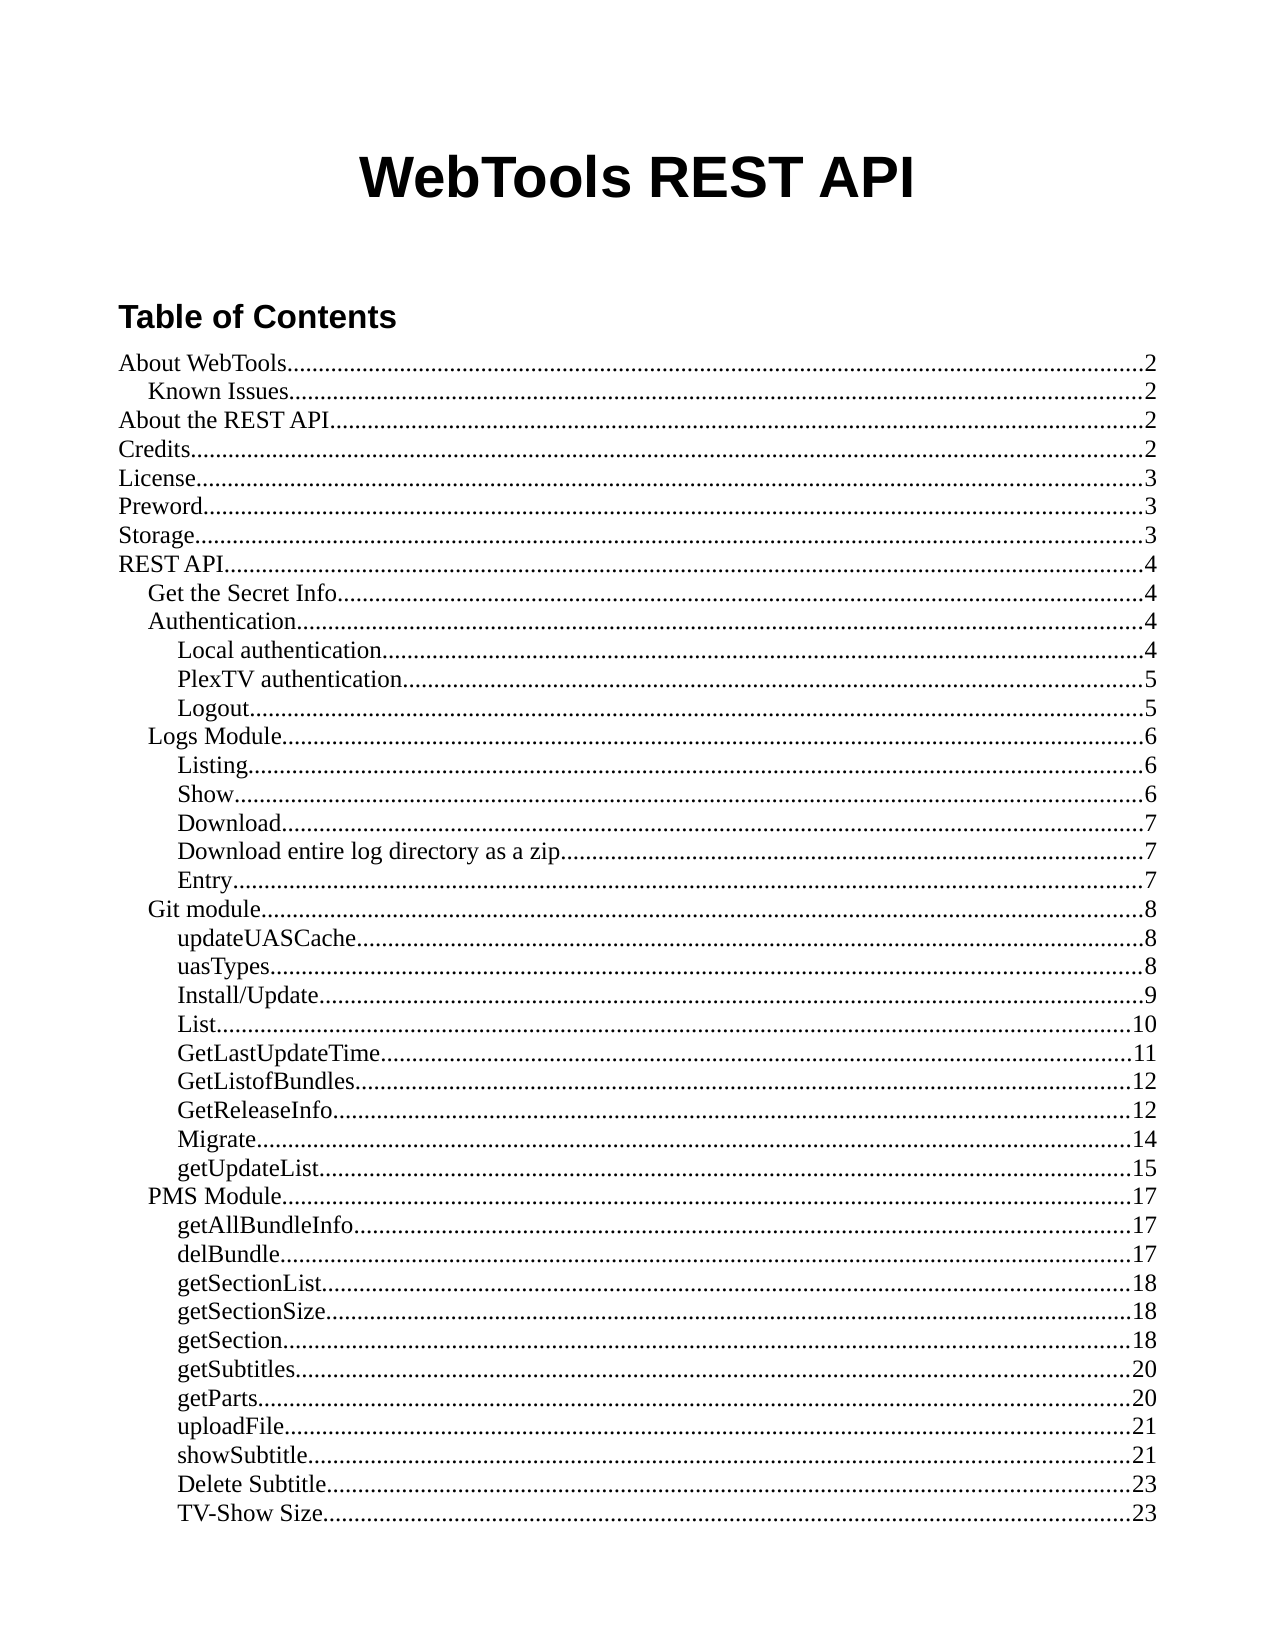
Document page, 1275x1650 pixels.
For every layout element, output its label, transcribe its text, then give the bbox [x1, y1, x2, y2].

text Download entire log directory as a zip 7 [177, 836, 1157, 865]
text Credits 2 [118, 434, 1157, 463]
text Get the Secret Info 4 [148, 578, 1157, 606]
text uasTypes 8 [177, 951, 1157, 980]
text License 3 [118, 463, 1157, 491]
text Show 6 [177, 779, 1157, 808]
text GetLastUpdateTime 11 [177, 1038, 1157, 1066]
text Logout 5 [177, 693, 1157, 721]
text uploadFile 21 [177, 1411, 1157, 1440]
text PlexTV authentication 5 [177, 664, 1157, 693]
text TV-Show Size 23 [177, 1498, 1157, 1526]
text Migrate 14 [177, 1124, 1157, 1153]
text Storage 3 [118, 520, 1157, 549]
text Entry 7 [177, 865, 1157, 894]
subtitle Table of Contents [118, 297, 1157, 335]
text getParts 20 [177, 1383, 1157, 1411]
text Authentication 4 [148, 606, 1157, 635]
text List 10 [177, 1009, 1157, 1038]
text About the REST API 2 [118, 405, 1157, 434]
text Listing 6 [177, 750, 1157, 779]
text Known Issues 2 [148, 376, 1157, 405]
text GetListofBundles 12 [177, 1066, 1157, 1095]
text Logs Module 6 [148, 721, 1157, 750]
text delBundle 17 [177, 1239, 1157, 1268]
text Delete Subtitle 23 [177, 1469, 1157, 1498]
text getSectionSize 18 [177, 1296, 1157, 1325]
text Git module 8 [148, 894, 1157, 923]
text getAllBundleInfo 17 [177, 1210, 1157, 1239]
text REST API 4 [118, 549, 1157, 578]
text showSubtitle 21 [177, 1440, 1157, 1469]
text getSubtitles 20 [177, 1354, 1157, 1383]
title WebTools REST API [118, 143, 1157, 210]
text Preword 3 [118, 491, 1157, 520]
text Download 7 [177, 808, 1157, 836]
text Local authentication 4 [177, 635, 1157, 664]
text GetReleaseInfo 12 [177, 1095, 1157, 1124]
text getSectionList 18 [177, 1268, 1157, 1296]
text getSection 18 [177, 1325, 1157, 1354]
text getUpdateList 15 [177, 1153, 1157, 1181]
text About WebTools 2 [118, 348, 1157, 376]
text PMS Module 17 [148, 1181, 1157, 1210]
text Install/Update 9 [177, 980, 1157, 1009]
text updateUASCache 8 [177, 923, 1157, 951]
